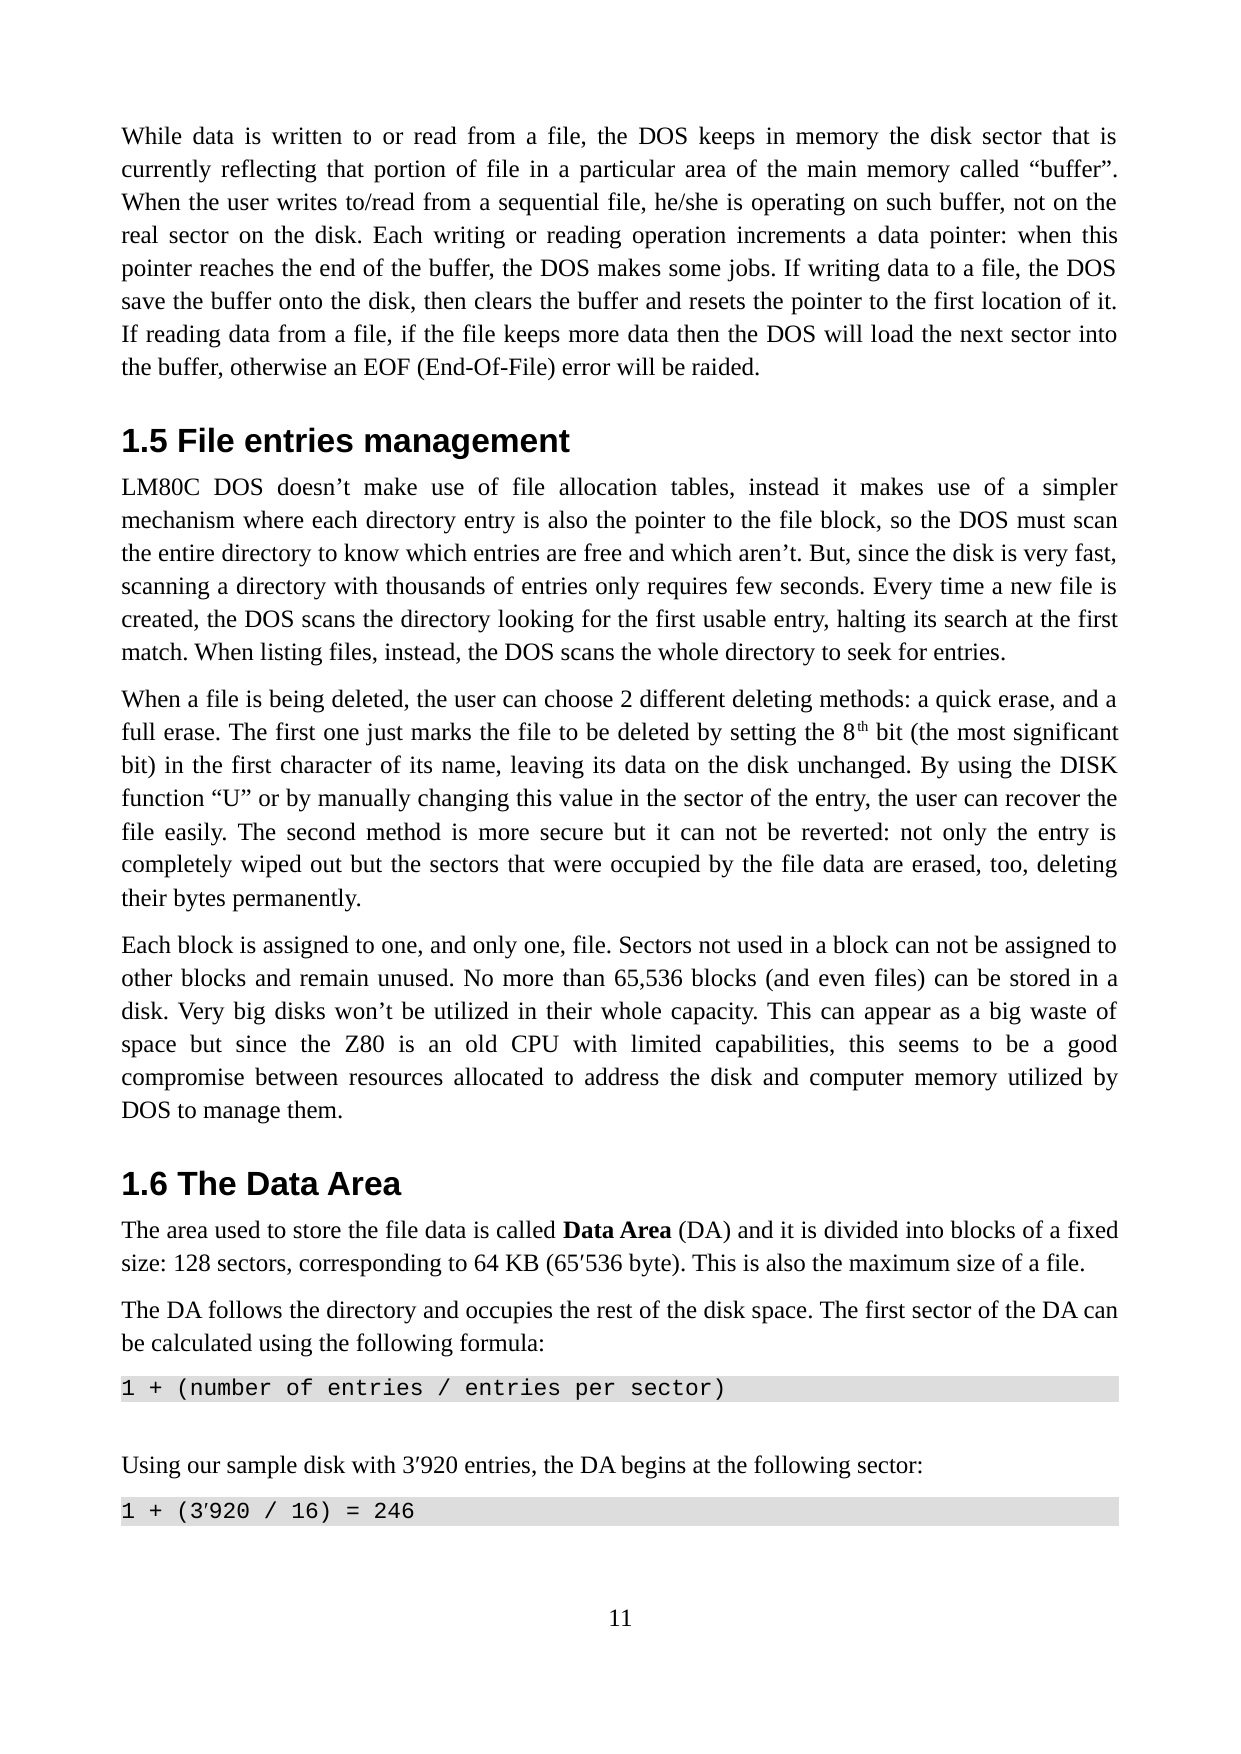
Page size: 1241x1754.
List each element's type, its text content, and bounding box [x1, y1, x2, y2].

text Using our sample disk with 3ʹ920 entries, the DA begins at the following sector: [121, 1450, 1119, 1478]
text The area used to store the file data is called Data Area (DA) and it is divided into blocks of a fixed size: 128 sectors, corresponding to 64 KB (65ʹ536 byte). This is also the maximum size of a file. [121, 1215, 1119, 1277]
text When a file is being deleted, the user can choose 2 different deleting methods: a quick erase, and a full erase. The first one just marks the file to be deleted by setting the 8th bit (the most significant bit) in the first character of its name, leaving its data on the disk unchanged. By using the DISK function “U” or by manually changing this value in the sector of the entry, the user can recover the file easily. The second method is more secure but it can not be reverted: not only the entry is completely wiped out but the sectors that were occupied by the file data are erased, too, deleting their bytes permanently. [121, 684, 1119, 911]
text The DA follows the directory and occupies the rest of the disk space. The first sector of the DA can be calculated using the following formula: [121, 1296, 1119, 1357]
text 1 + (3ʹ920 / 16) = 246 [121, 1497, 1119, 1526]
text While data is written to or read from a file, the DOS keeps in memory the disk sector that is currently reflecting that portion of file in a particular area of the main memory called “buffer”. When the user writes to/read from a sequential file, he/she is operating on such buffer, not on the real sector on the disk. Each writing or reading operation increments a data pointer: when this pointer reaches the end of the buffer, the DOS makes some jobs. If writing data to a file, the DOS save the buffer onto the disk, then clears the buffer and resets the pointer to the first location of it. If reading data from a file, if the file keeps more data then the DOS will load the next sector into the buffer, otherwise an EOF (End-Of-File) error will be raided. [121, 121, 1119, 381]
text 1 + (number of entries / entries per sector) [726, 1376, 1119, 1402]
text LM80C DOS doesn’t make use of file allocation tables, instead it makes use of a simpler mechanism where each directory entry is also the pointer to the file block, so the DOS must scan the entire directory to know which entries are free and which aren’t. But, since the disk is very fast, scanning a directory with thousands of entries only requires few seconds. Every time a new file is created, the DOS scans the directory looking for the first usable entry, halting its search at the first match. When listing files, instead, the DOS scans the whole directory to seek for entries. [121, 472, 1119, 666]
subtitle 1.5 File entries management [121, 421, 1119, 459]
subtitle 1.6 The Data Area [121, 1164, 1119, 1202]
text Each block is assigned to one, and only one, file. Sectors not used in a block can not be assigned to other blocks and remain unused. No more than 65,536 blocks (and even files) can be stored in a disk. Very big disks won’t be utilized in their whole capacity. This can appear as a big waste of space but since the Z80 is an old CPU with limited capabilities, this seems to be a good compromise between resources allocated to address the disk and computer memory utilized by DOS to manage them. [121, 930, 1119, 1124]
